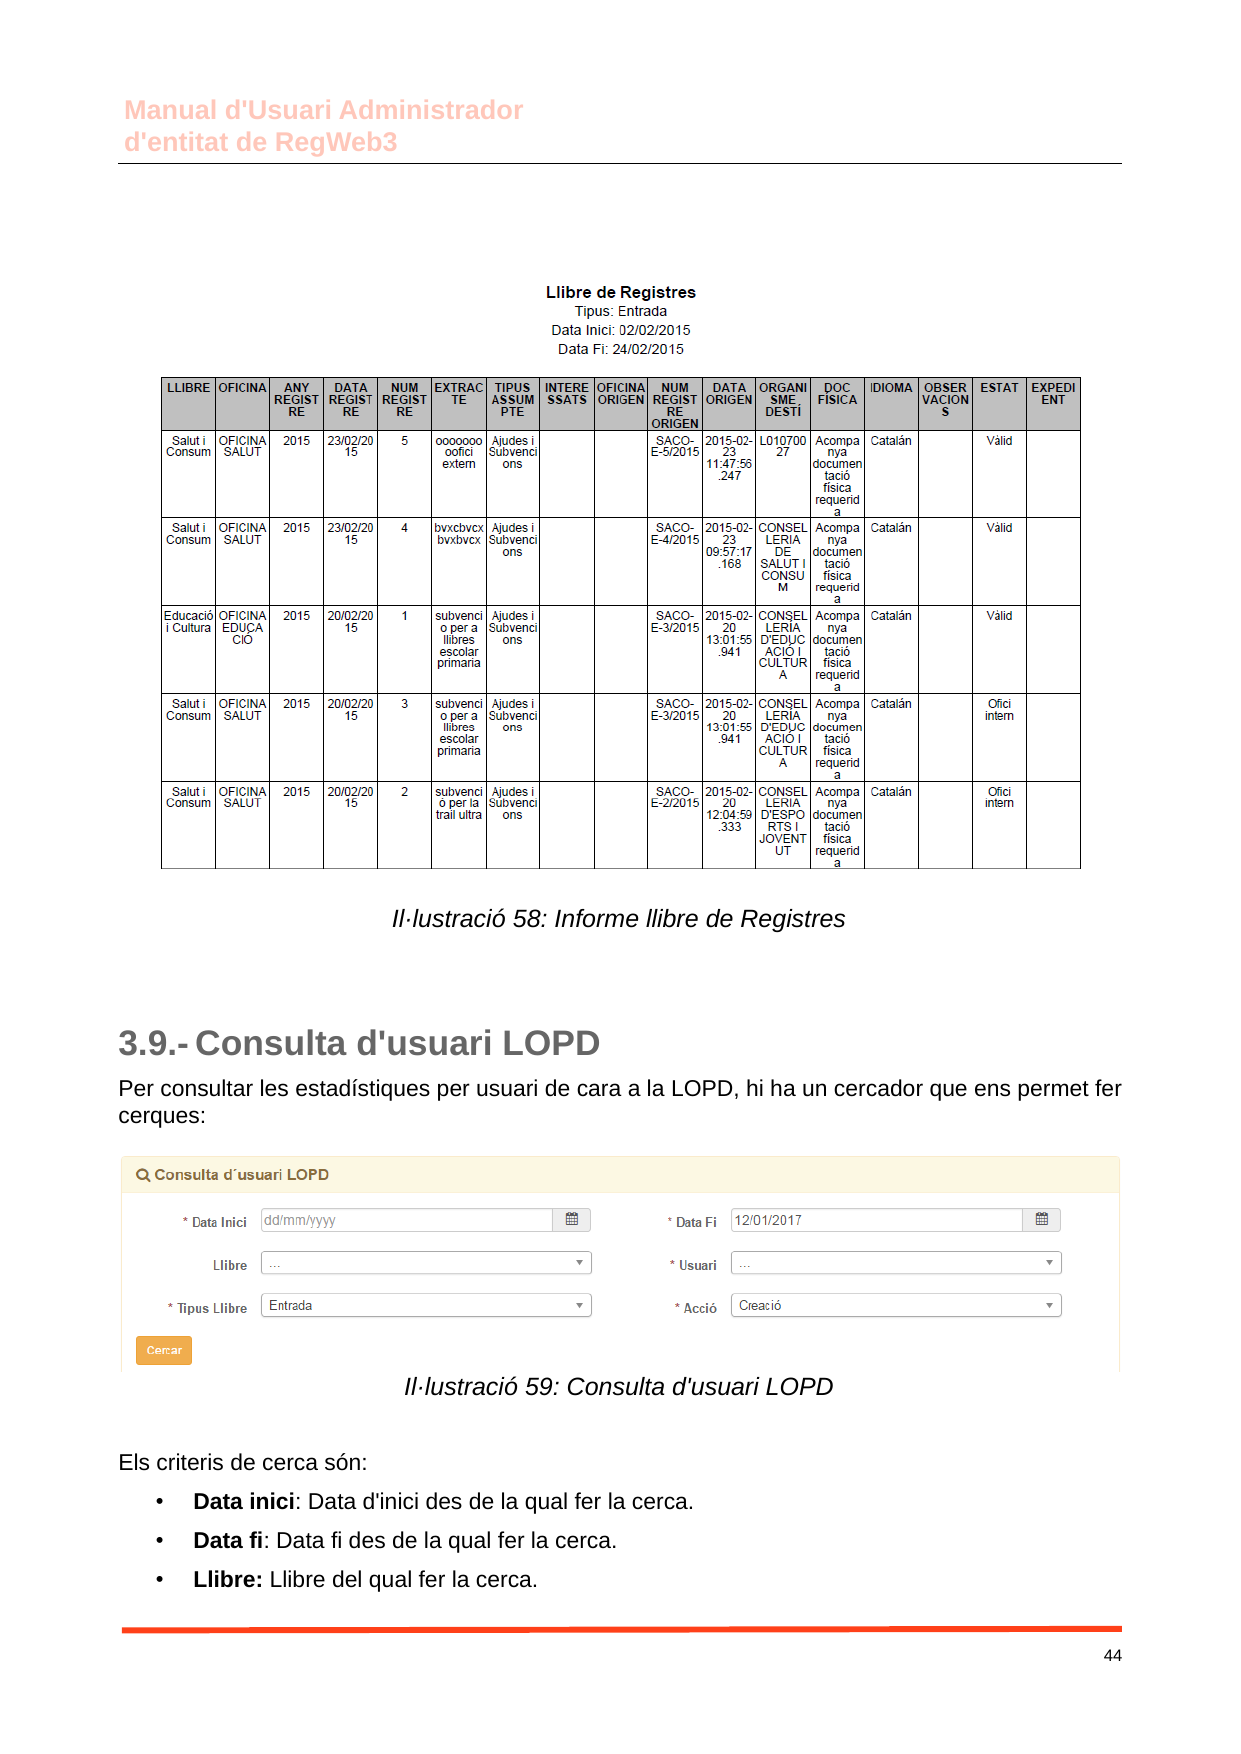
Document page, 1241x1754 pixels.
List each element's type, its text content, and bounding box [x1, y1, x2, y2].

text Il·lustració : Informe llibre de Registres [118, 904, 1122, 933]
subtitle Consulta d'usuari LOPD [118, 1022, 1122, 1063]
text Per consultar les estadístiques per usuari de cara a la LOPD, hi ha un cercador que ens permet fer cerques: [118, 1075, 1122, 1128]
list Data inici: Data d'inici des de la qual fer la cerca. [156, 1488, 1122, 1514]
list Llibre: Llibre del qual fer la cerca. [156, 1566, 1122, 1592]
list Data fi: Data fi des de la qual fer la cerca. [156, 1527, 1122, 1553]
text Il·lustració : Consulta d'usuari LOPD [118, 1372, 1122, 1400]
picture [118, 236, 1123, 904]
text Els criteris de cerca són: [118, 1449, 1122, 1476]
